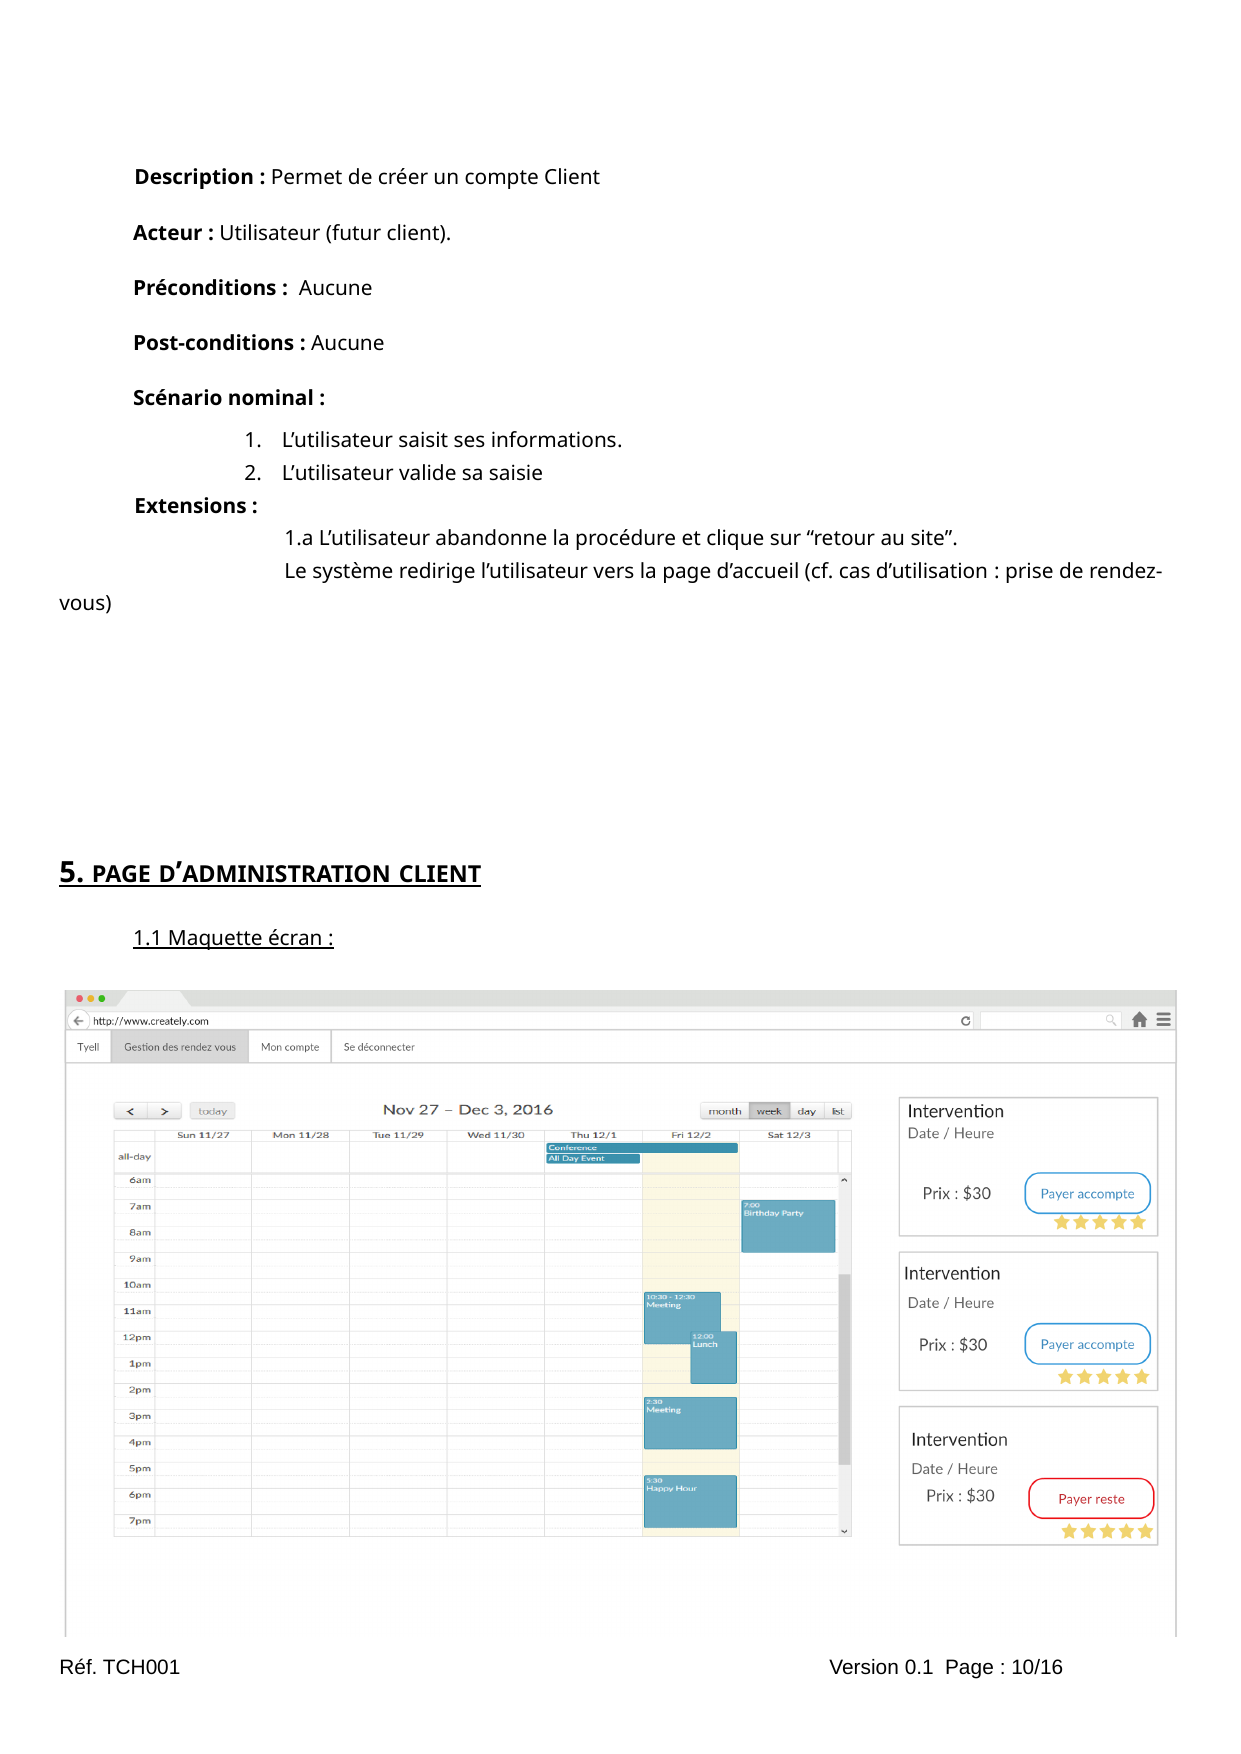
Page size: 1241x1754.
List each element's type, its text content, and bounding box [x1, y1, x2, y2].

text 1.1 Maquette écran : [59, 923, 1181, 952]
text Extensions : [59, 491, 1181, 519]
text Acteur : Utilisateur (futur client). [59, 218, 1181, 246]
text Post-conditions : Aucune [59, 328, 1181, 356]
list L’utilisateur saisit ses informations. [244, 426, 1181, 454]
text Description : Permet de créer un compte Client [59, 162, 1181, 191]
text Scénario nominal : [59, 383, 1181, 411]
list L’utilisateur valide sa saisie [244, 458, 1181, 487]
text 1.a L’utilisateur abandonne la procédure et clique sur “retour au site”. Le système redirige l’utilisateur vers la page d’accueil (cf. cas d’utilisation : prise de rendez-vous) [59, 523, 1181, 617]
picture [59, 990, 1182, 1637]
subtitle 5. page d’administration client [59, 851, 1181, 891]
text Préconditions : Aucune [59, 273, 1181, 301]
